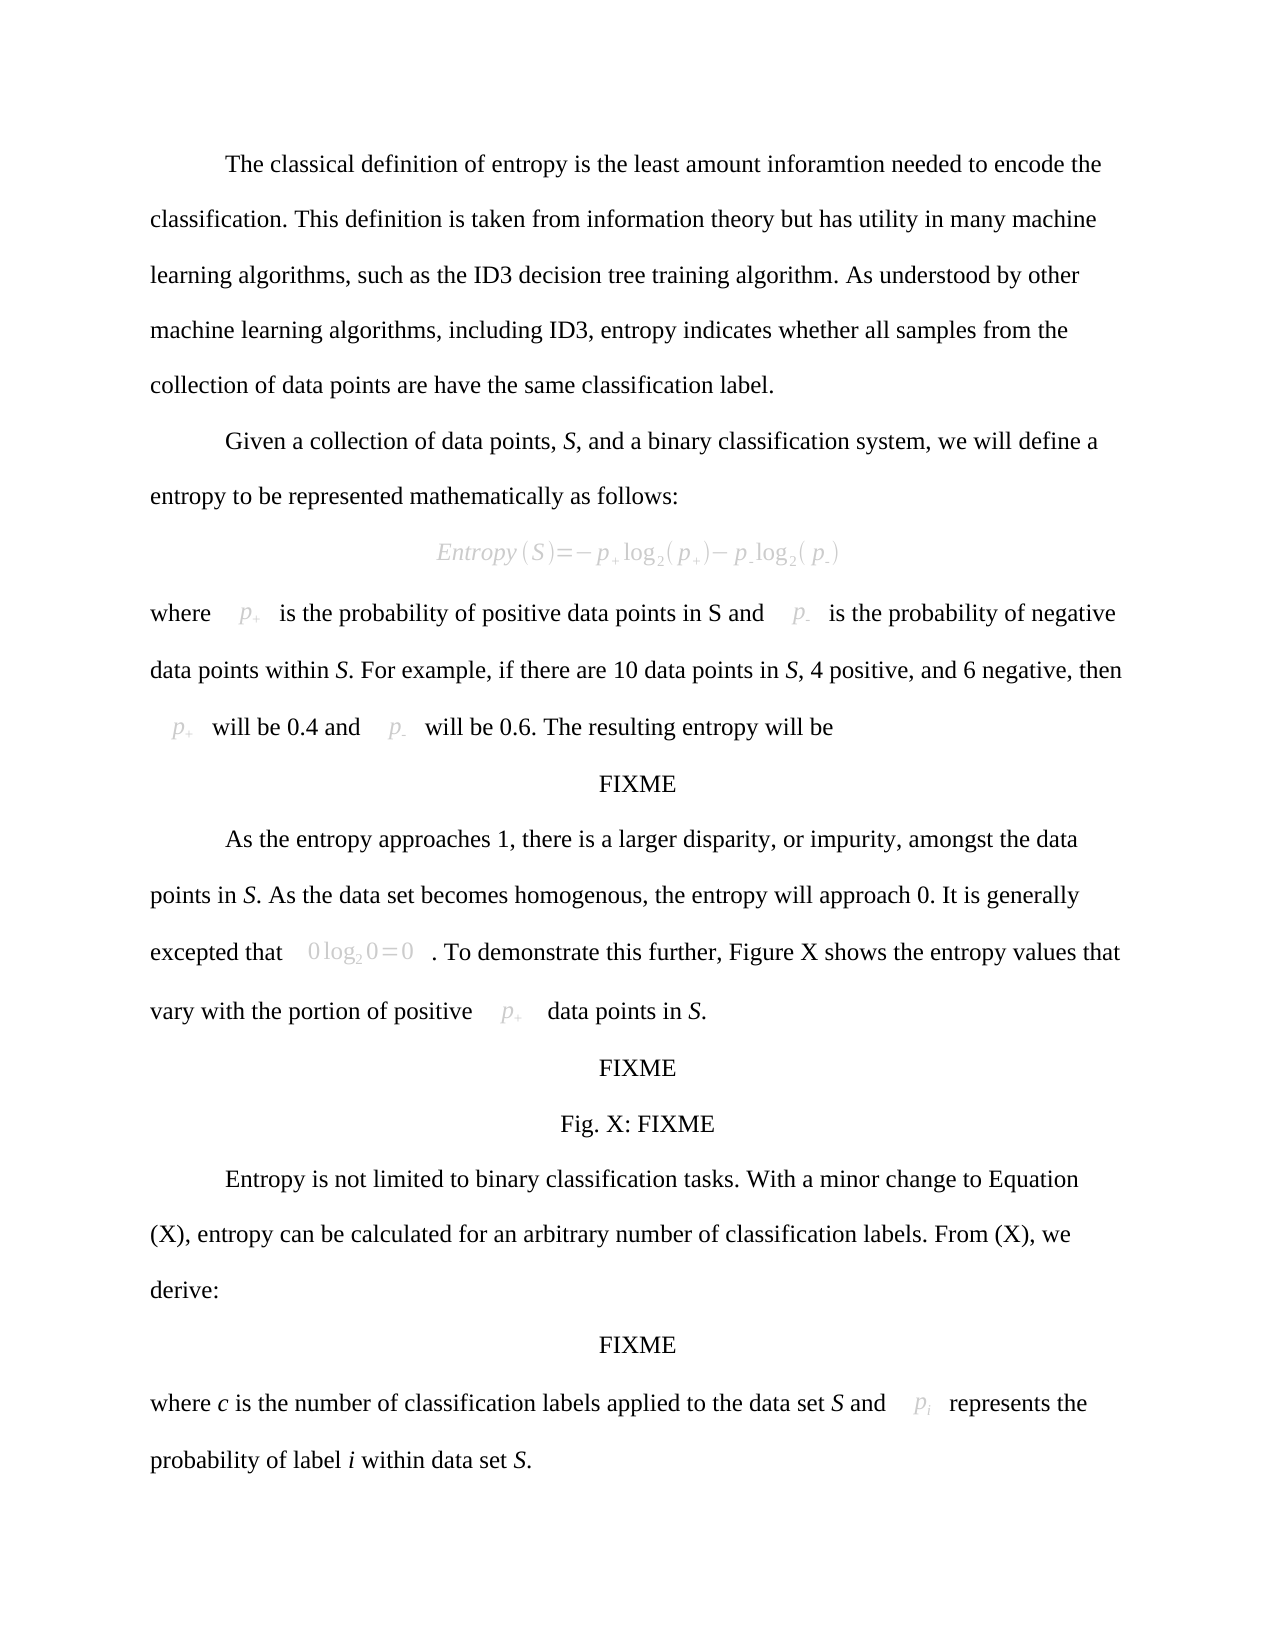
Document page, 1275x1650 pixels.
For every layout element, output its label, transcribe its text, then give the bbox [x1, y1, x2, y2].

text FIXME [150, 1054, 1125, 1082]
text where is the probability of positive data points in S and is the probability of negative data points within S. For example, if there are 10 data points in S, 4 positive, and 6 negative, then will be 0.4 and will be 0.6. The resulting entropy will be [150, 597, 1125, 742]
text As the entropy approaches 1, there is a larger disparity, or impurity, amongst the data points in S. As the data set becomes homogenous, the entropy will approach 0. It is generally excepted that . To demonstrate this further, Figure X shows the entropy values that vary with the portion of positive data points in S. [150, 826, 1125, 1027]
text Given a collection of data points, S, and a binary classification system, we will define a entropy to be represented mathematically as follows: [150, 427, 1125, 510]
text Entropy is not limited to binary classification tasks. With a minor change to Equation (X), entropy can be calculated for an arbitrary number of classification labels. From (X), we derive: [150, 1165, 1125, 1304]
text where c is the number of classification labels applied to the data set S and represents the probability of label i within data set S. [150, 1387, 1125, 1473]
text FIXME [150, 770, 1125, 798]
text The classical definition of entropy is the least amount inforamtion needed to encode the classification. This definition is taken from information theory but has utility in many machine learning algorithms, such as the ID3 decision tree training algorithm. As understood by other machine learning algorithms, including ID3, entropy indicates whether all samples from the collection of data points are have the same classification label. [150, 150, 1125, 399]
text Fig. X: FIXME [150, 1110, 1125, 1137]
text FIXME [150, 1331, 1125, 1359]
